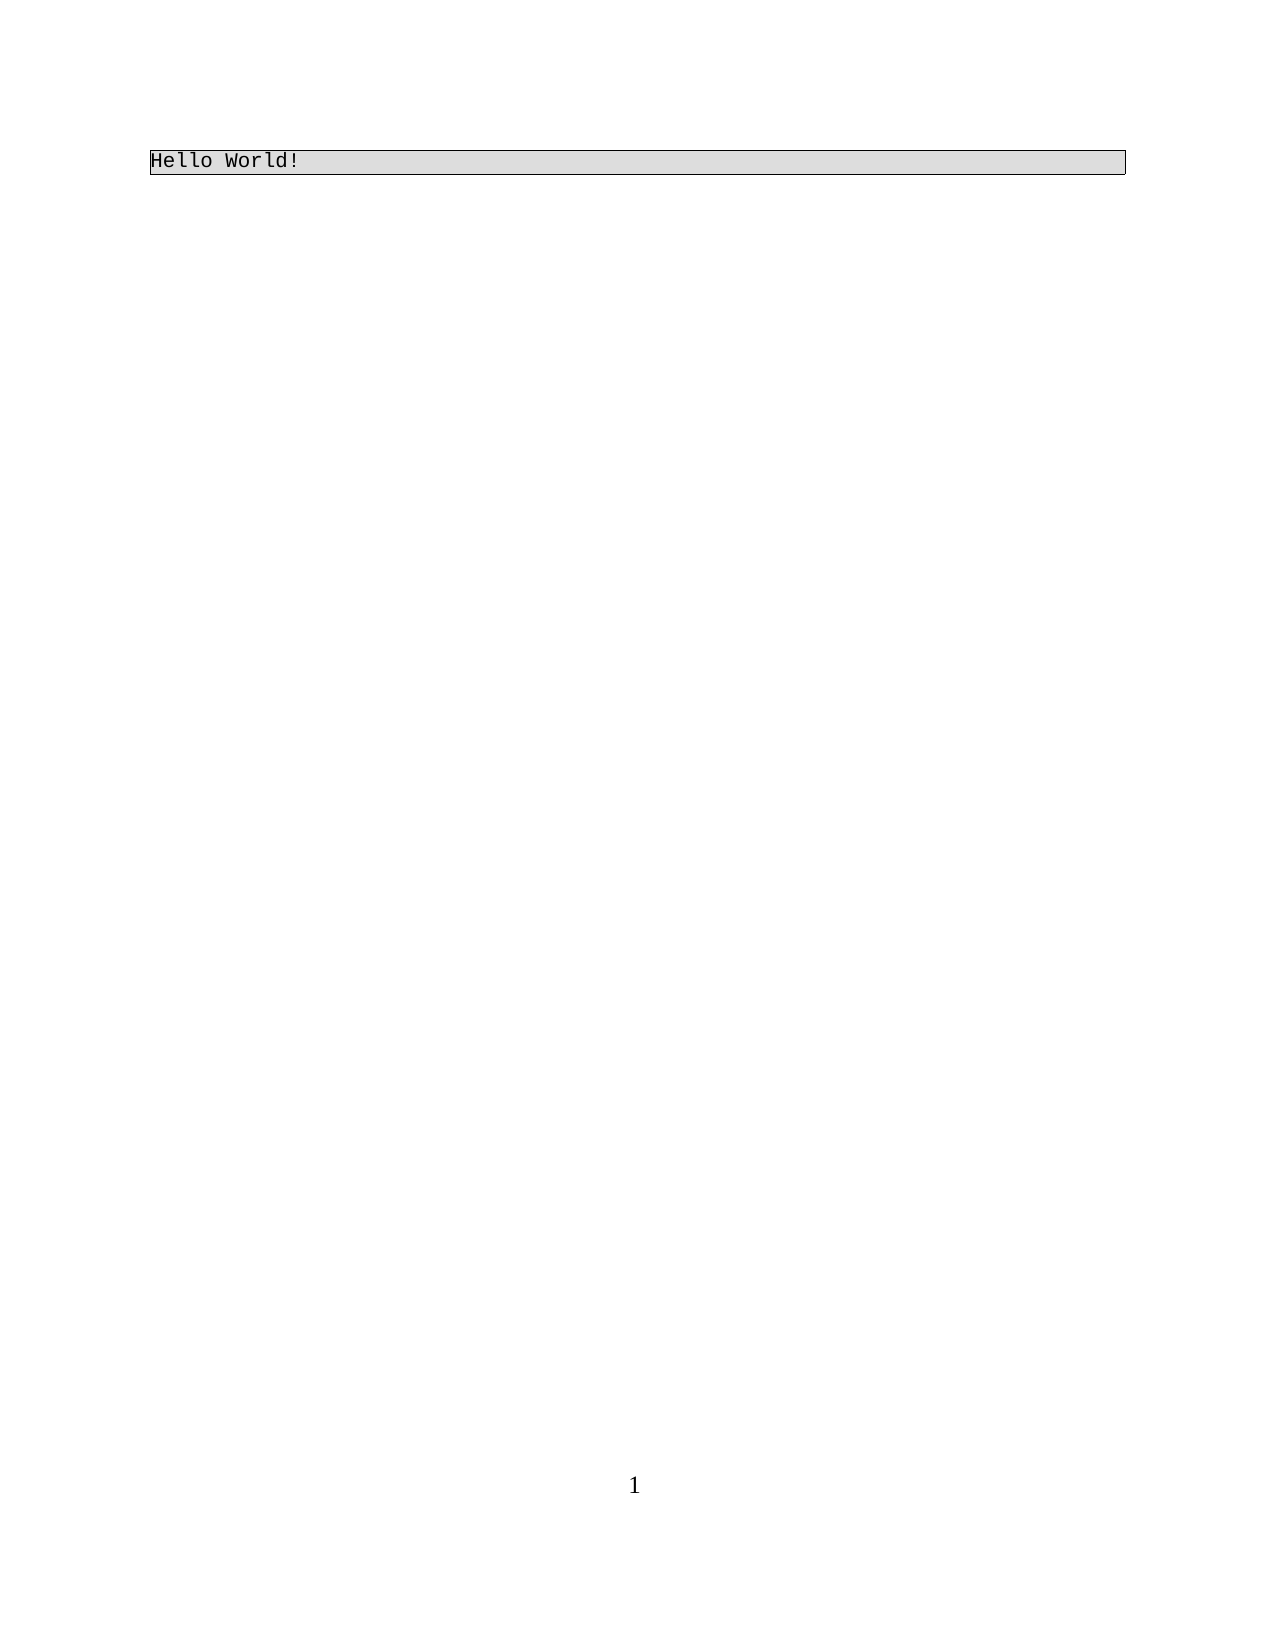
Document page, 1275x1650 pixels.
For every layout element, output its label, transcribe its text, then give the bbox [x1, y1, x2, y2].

text Hello World! [151, 151, 1125, 174]
